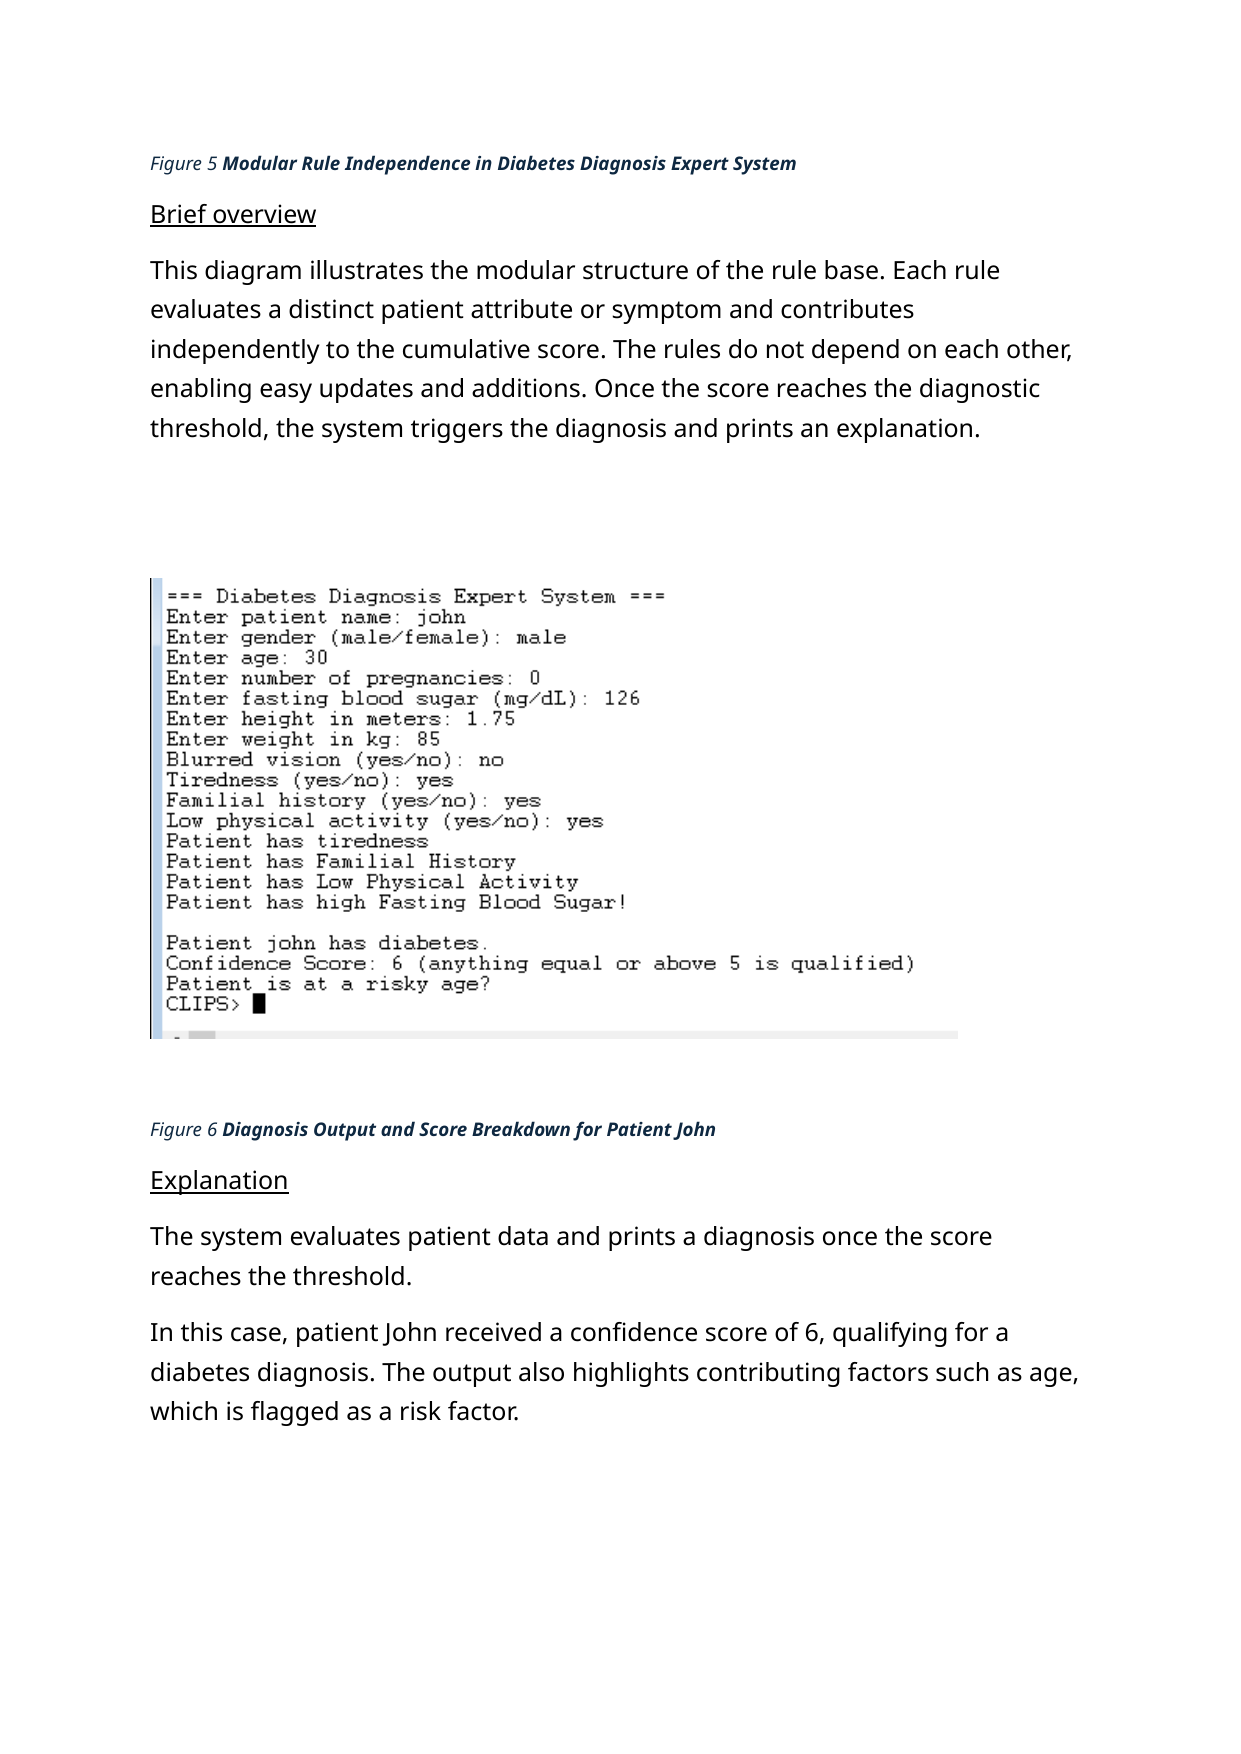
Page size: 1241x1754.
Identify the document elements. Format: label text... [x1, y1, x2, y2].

text Explanation [150, 1163, 1090, 1197]
text Figure 6 Diagnosis Output and Score Breakdown for Patient John [150, 1117, 1090, 1142]
text The system evaluates patient data and prints a diagnosis once the score reaches the threshold. [150, 1219, 1090, 1293]
text In this case, patient John received a confidence score of 6, qualifying for a diabetes diagnosis. The output also highlights contributing factors such as age, which is flagged as a risk factor. [150, 1315, 1090, 1428]
text This diagram illustrates the modular structure of the rule base. Each rule evaluates a distinct patient attribute or symptom and contributes independently to the cumulative score. The rules do not depend on each other, enabling easy updates and additions. Once the score reaches the diagnostic threshold, the system triggers the diagnosis and prints an explanation. [150, 252, 1090, 444]
picture [150, 578, 958, 1039]
text Figure 5 Modular Rule Independence in Diabetes Diagnosis Expert System [150, 150, 1090, 176]
text Brief overview [150, 196, 1090, 230]
